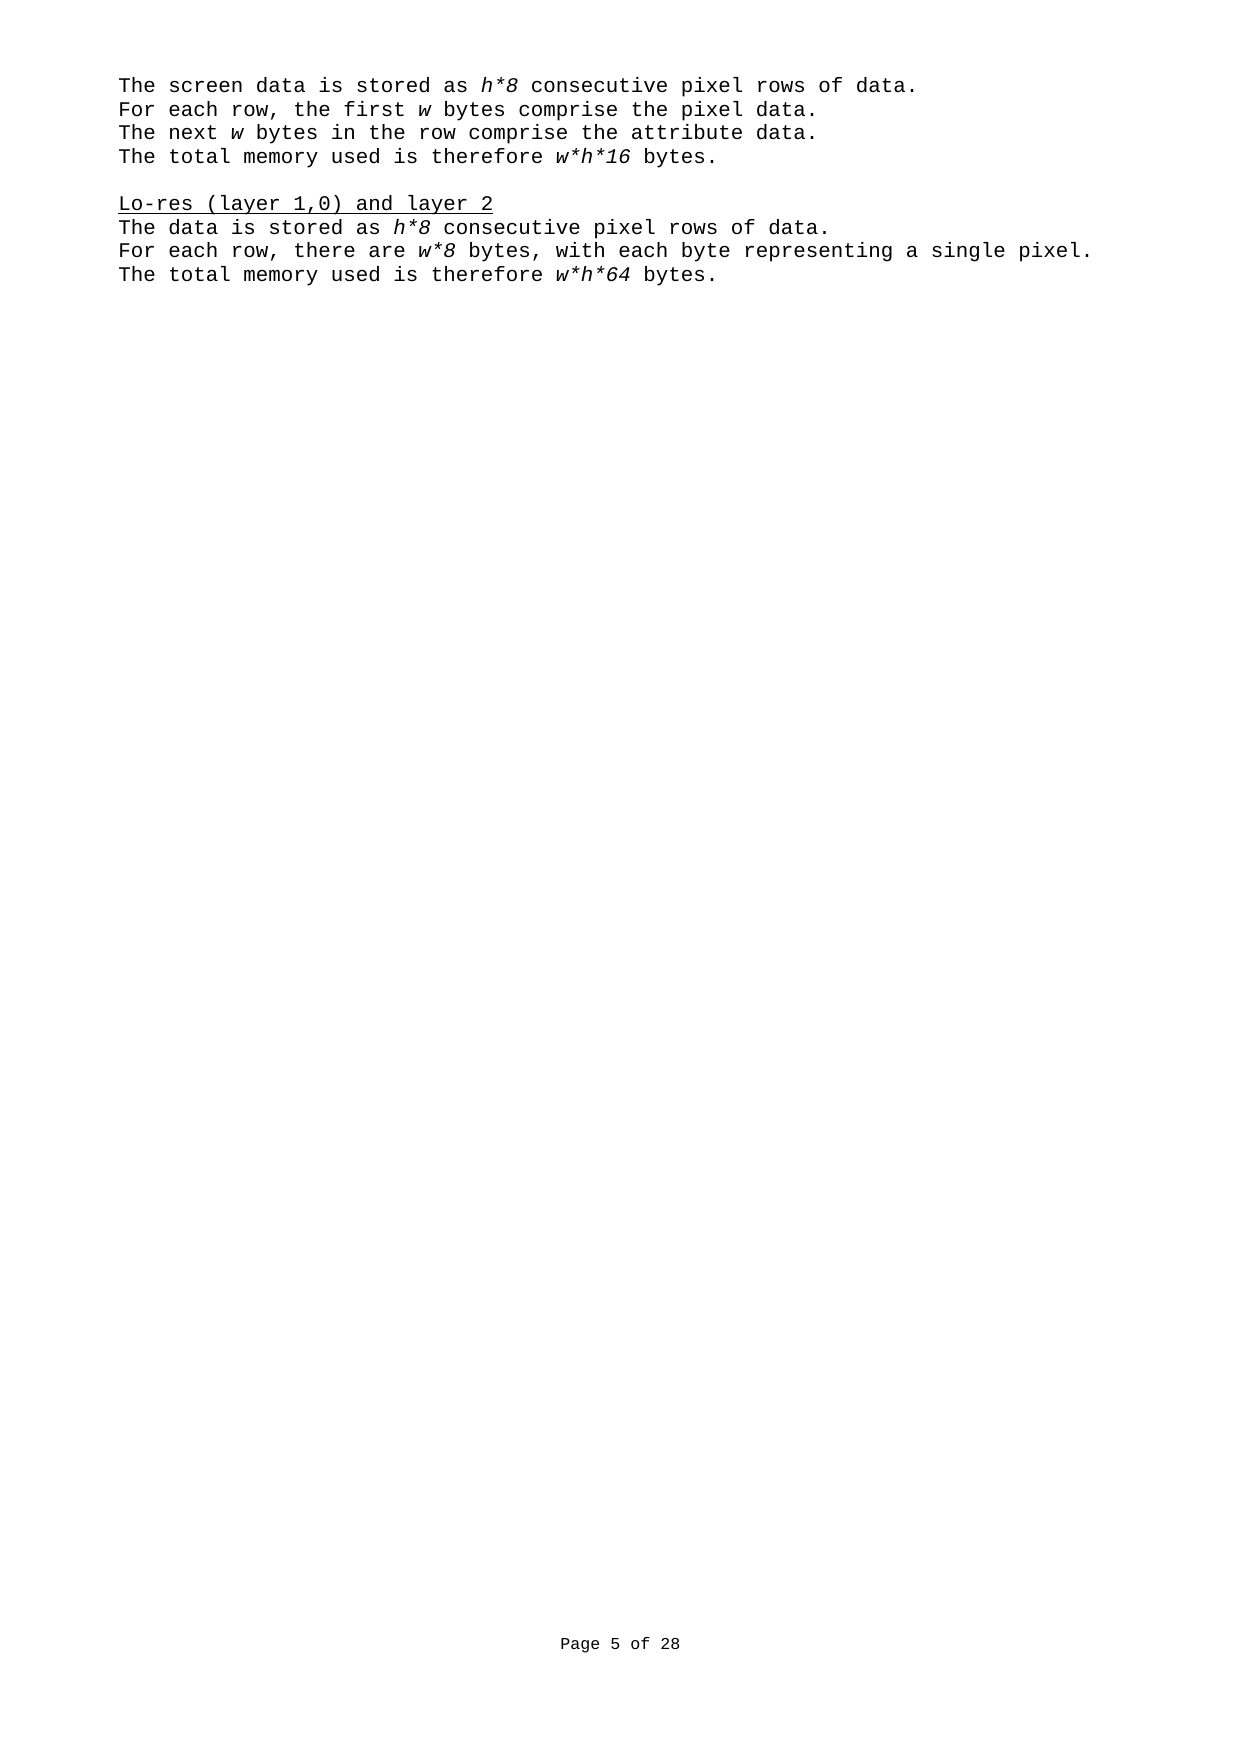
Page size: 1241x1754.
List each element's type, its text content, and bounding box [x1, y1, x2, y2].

text The next w bytes in the row comprise the attribute data. [118, 122, 1122, 146]
text The total memory used is therefore w*h*64 bytes. [118, 264, 1122, 288]
text For each row, there are w*8 bytes, with each byte representing a single pixel. [118, 241, 1122, 264]
text Lo-res (layer 1,0) and layer 2 [118, 193, 1122, 217]
text For each row, the first w bytes comprise the pixel data. [118, 99, 1122, 122]
text The data is stored as h*8 consecutive pixel rows of data. [118, 217, 1122, 241]
text The total memory used is therefore w*h*16 bytes. [118, 146, 1122, 169]
text The screen data is stored as h*8 consecutive pixel rows of data. [118, 75, 1122, 99]
